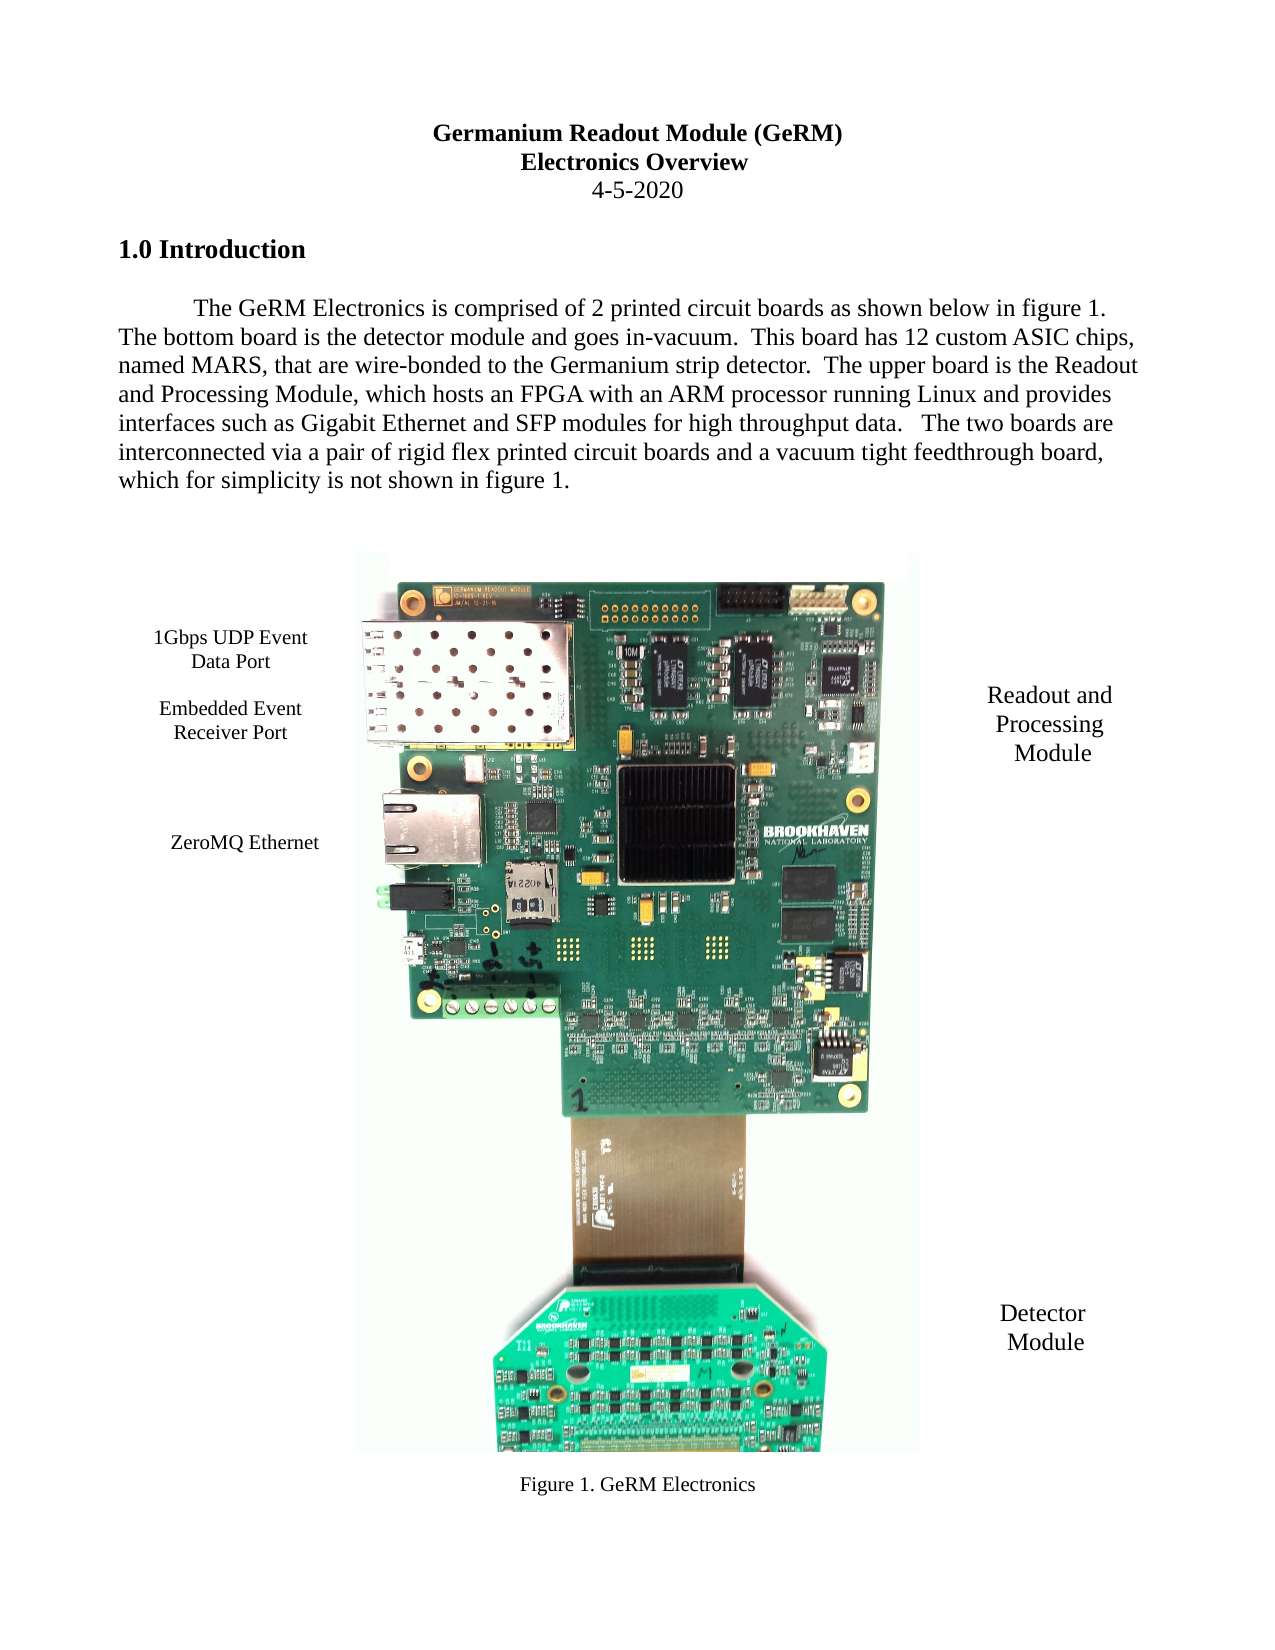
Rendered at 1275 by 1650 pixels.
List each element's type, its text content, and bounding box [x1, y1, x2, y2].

text Germanium Readout Module (GeRM) [118, 118, 1157, 147]
text 4-5-2020 [118, 176, 1157, 204]
text The GeRM Electronics is comprised of 2 printed circuit boards as shown below in figure 1. The bottom board is the detector module and goes in-vacuum. This board has 12 custom ASIC chips, named MARS, that are wire-bonded to the Germanium strip detector. The upper board is the Readout and Processing Module, which hosts an FPGA with an ARM processor running Linux and provides interfaces such as Gigabit Ethernet and SFP modules for high throughput data. The two boards are interconnected via a pair of rigid flex printed circuit boards and a vacuum tight feedthrough board, which for simplicity is not shown in figure 1. [118, 293, 1157, 494]
text Figure 1. GeRM Electronics [118, 1472, 1157, 1496]
text 1.0 Introduction [118, 233, 1157, 264]
picture [354, 663, 921, 1452]
text Electronics Overview [118, 147, 1157, 176]
